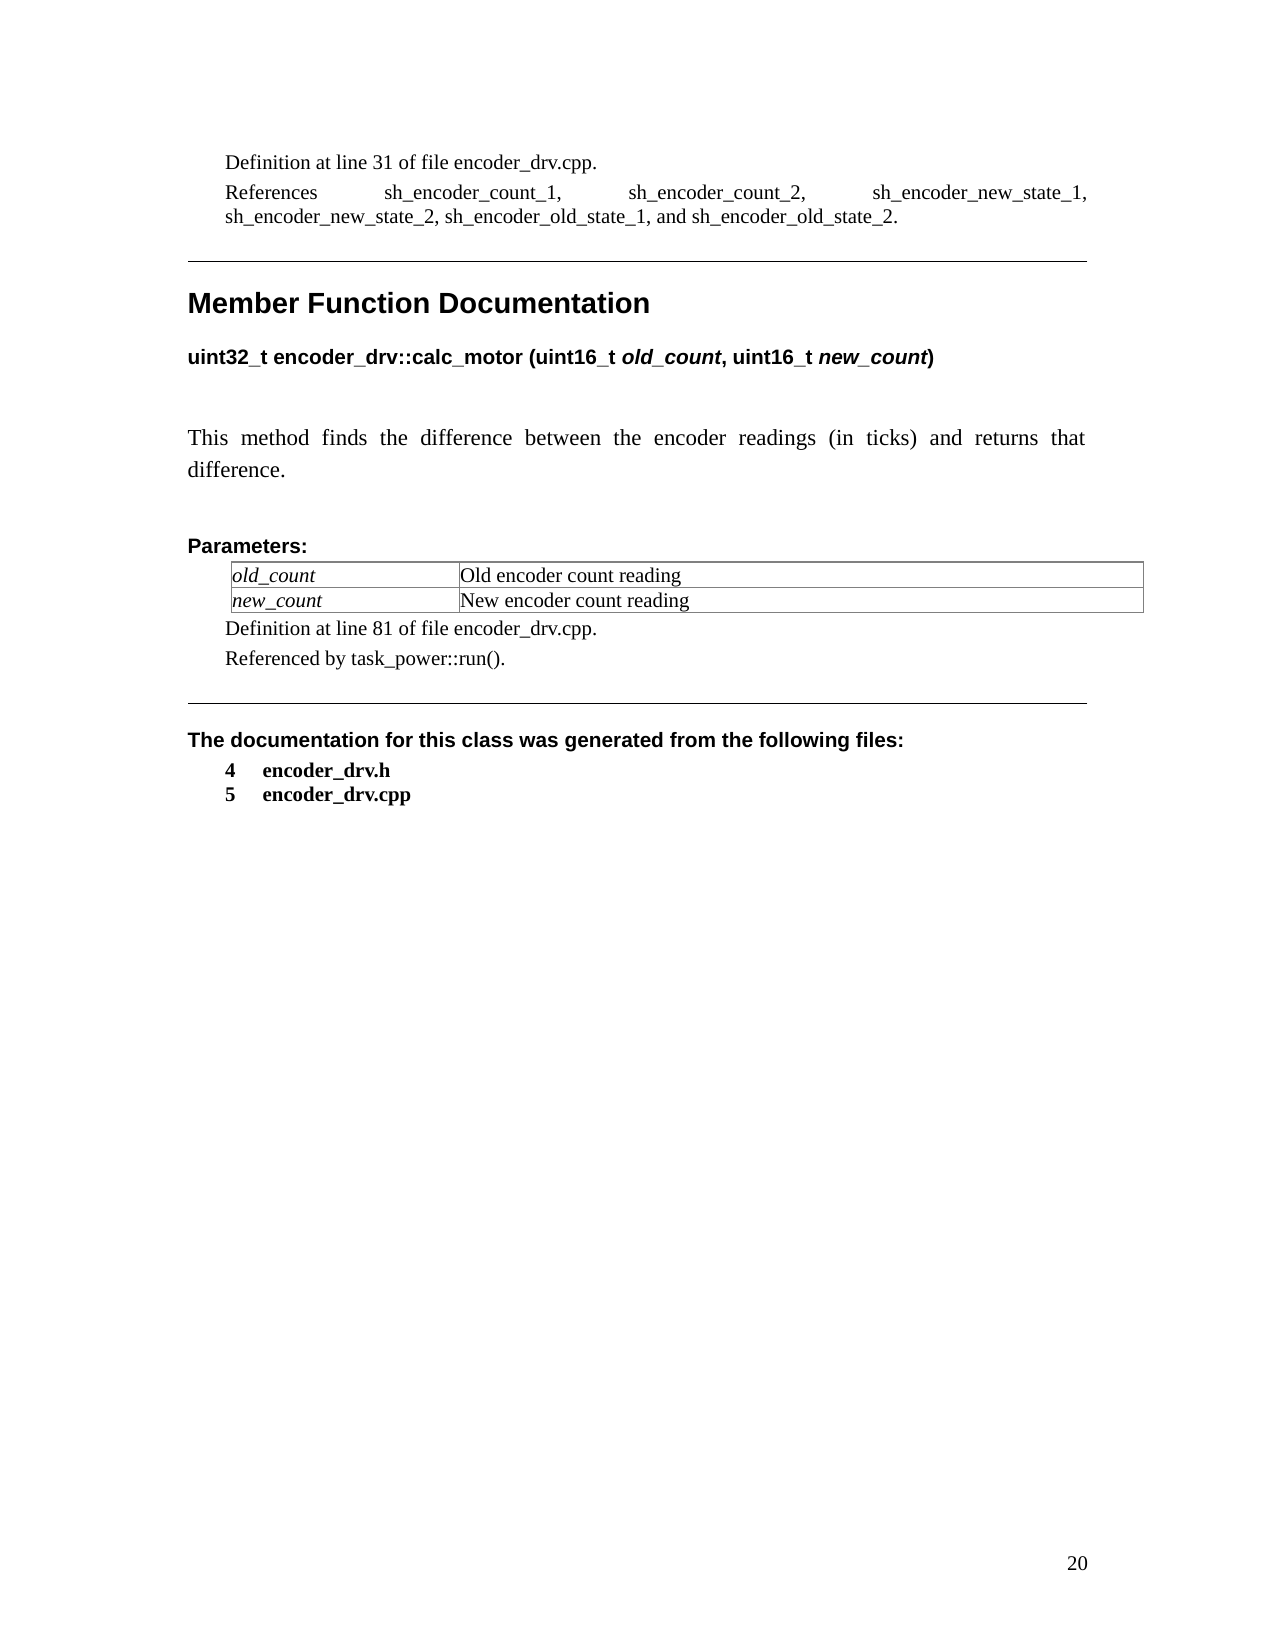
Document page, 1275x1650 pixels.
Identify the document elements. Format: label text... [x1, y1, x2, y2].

subtitle The documentation for this class was generated from the following files: [187, 728, 1087, 752]
list Referenced by task_power::run(). [225, 646, 1087, 670]
list encoder_drv.cpp [225, 782, 1087, 806]
table_header Old encoder count reading [460, 563, 1143, 587]
table_cell new_count [232, 588, 459, 612]
table_cell New encoder count reading [460, 588, 1143, 612]
table_header old_count [232, 563, 459, 587]
text This method finds the difference between the encoder readings (in ticks) and returns that difference. [187, 424, 1087, 482]
list References sh_encoder_count_1, sh_encoder_count_2, sh_encoder_new_state_1, sh_encoder_new_state_2, sh_encoder_old_state_1, and sh_encoder_old_state_2. [225, 180, 1087, 228]
list Definition at line 81 of file encoder_drv.cpp. [225, 616, 1087, 640]
list Definition at line 31 of file encoder_drv.cpp. [225, 150, 1087, 174]
subtitle Member Function Documentation [187, 286, 1087, 320]
subtitle uint32_t encoder_drv::calc_motor (uint16_t old_count, uint16_t new_count) [187, 345, 1087, 369]
list encoder_drv.h [225, 758, 1087, 782]
subtitle Parameters: [187, 534, 1087, 558]
